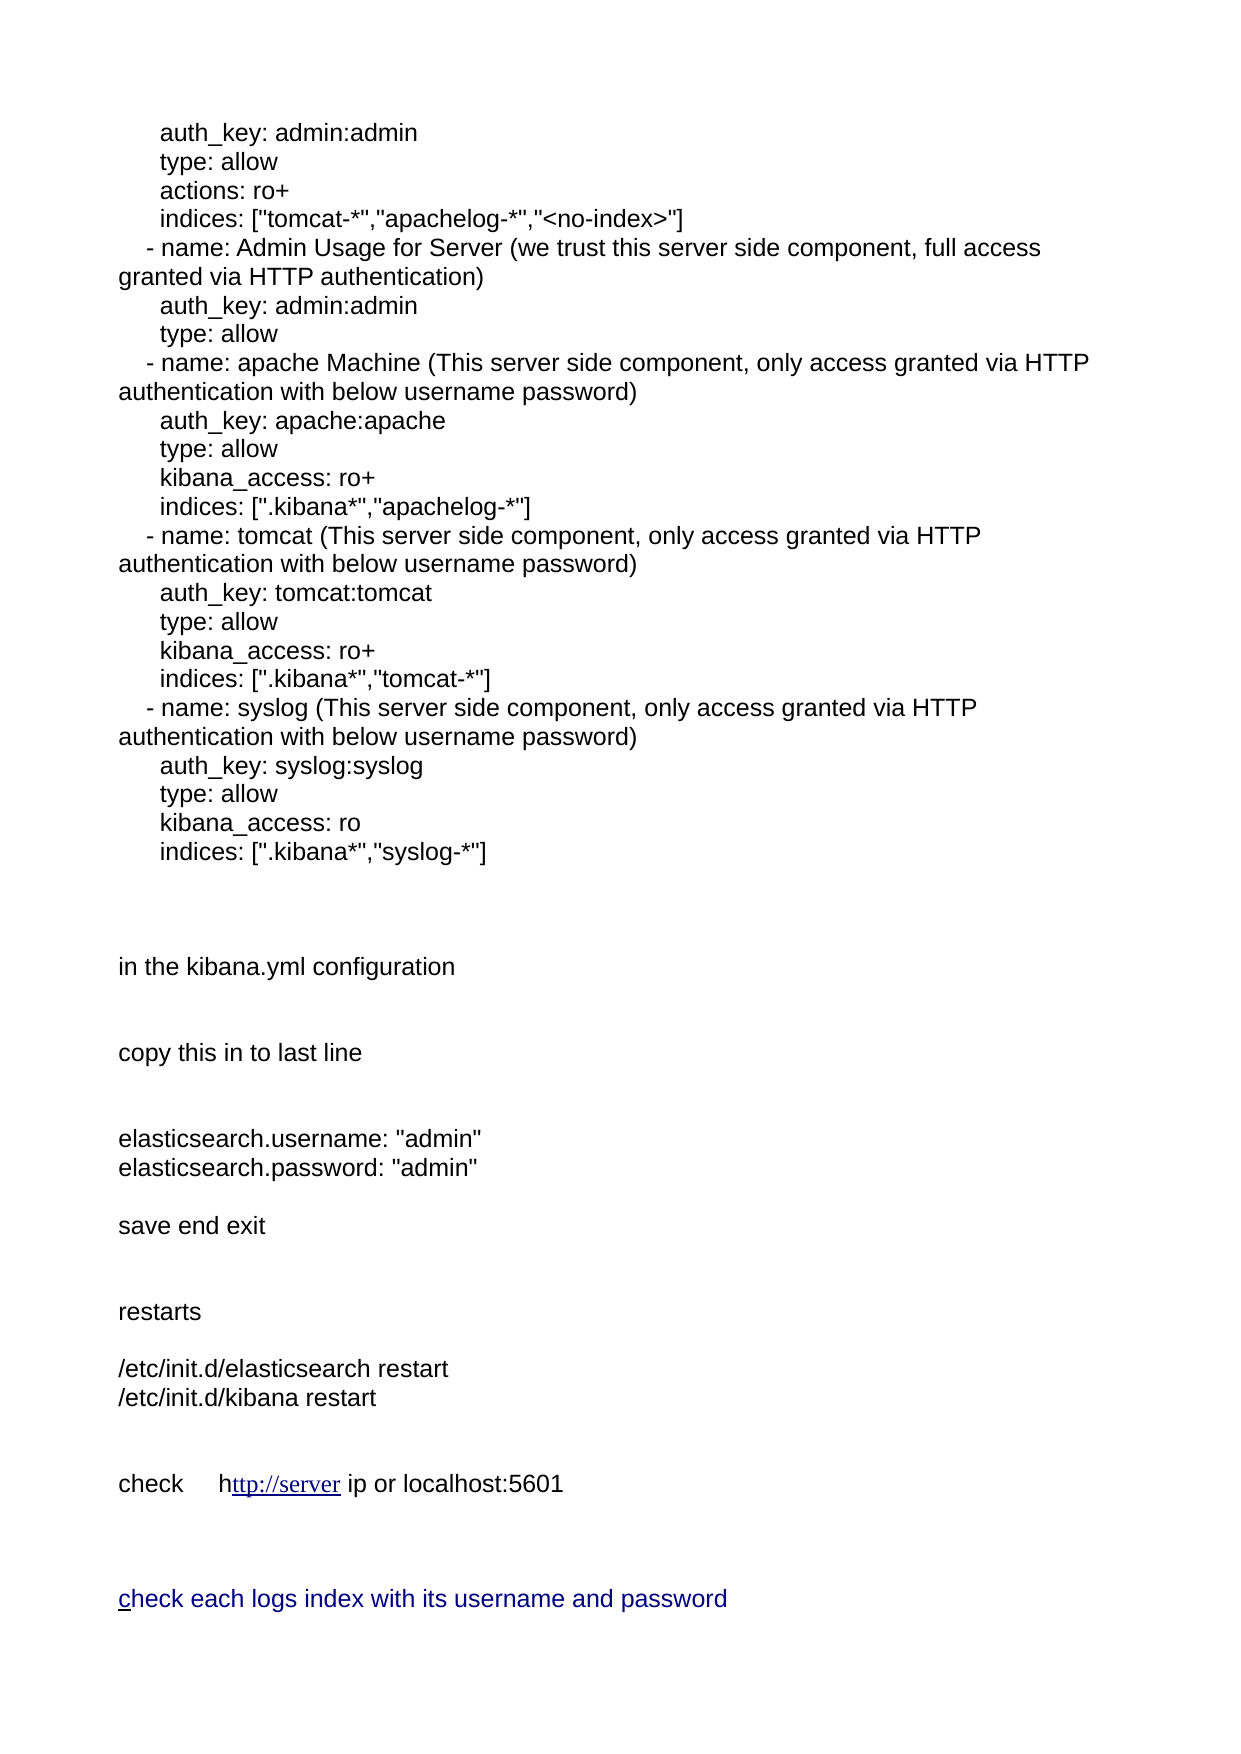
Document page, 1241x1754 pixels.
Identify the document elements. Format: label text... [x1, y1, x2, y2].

text kibana_access: ro+ [118, 463, 1122, 492]
text restarts [118, 1297, 1122, 1326]
text indices: [".kibana*","tomcat-*"] [118, 664, 1122, 693]
text type: allow [118, 434, 1122, 463]
text indices: [".kibana*","apachelog-*"] [118, 492, 1122, 521]
text - name: syslog (This server side component, only access granted via HTTP authentication with below username password) [118, 693, 1122, 751]
text auth_key: admin:admin [118, 118, 1122, 147]
text indices: [".kibana*","syslog-*"] [118, 837, 1122, 866]
text - name: Admin Usage for Server (we trust this server side component, full access granted via HTTP authentication) [118, 233, 1122, 291]
text check each logs index with its username and password [118, 1584, 1122, 1613]
text type: allow [118, 319, 1122, 348]
text actions: ro+ [118, 176, 1122, 204]
text auth_key: tomcat:tomcat [118, 578, 1122, 607]
text type: allow [118, 147, 1122, 176]
text copy this in to last line [118, 1038, 1122, 1067]
text type: allow [118, 607, 1122, 636]
text save end exit [118, 1211, 1122, 1239]
text kibana_access: ro [118, 808, 1122, 837]
text type: allow [118, 779, 1122, 808]
text /etc/init.d/kibana restart [118, 1383, 1122, 1412]
text elasticsearch.username: "admin" [118, 1124, 1122, 1153]
text - name: apache Machine (This server side component, only access granted via HTTP authentication with below username password) [118, 348, 1122, 406]
text /etc/init.d/elasticsearch restart [118, 1354, 1122, 1383]
text elasticsearch.password: "admin" [118, 1153, 1122, 1182]
text auth_key: apache:apache [118, 406, 1122, 434]
text auth_key: admin:admin [118, 291, 1122, 319]
text kibana_access: ro+ [118, 636, 1122, 664]
text check http://server ip or localhost:5601 [118, 1469, 1122, 1498]
text auth_key: syslog:syslog [118, 751, 1122, 779]
text in the kibana.yml configuration [118, 952, 1122, 981]
text - name: tomcat (This server side component, only access granted via HTTP authentication with below username password) [118, 521, 1122, 578]
text indices: ["tomcat-*","apachelog-*","<no-index>"] [118, 204, 1122, 233]
